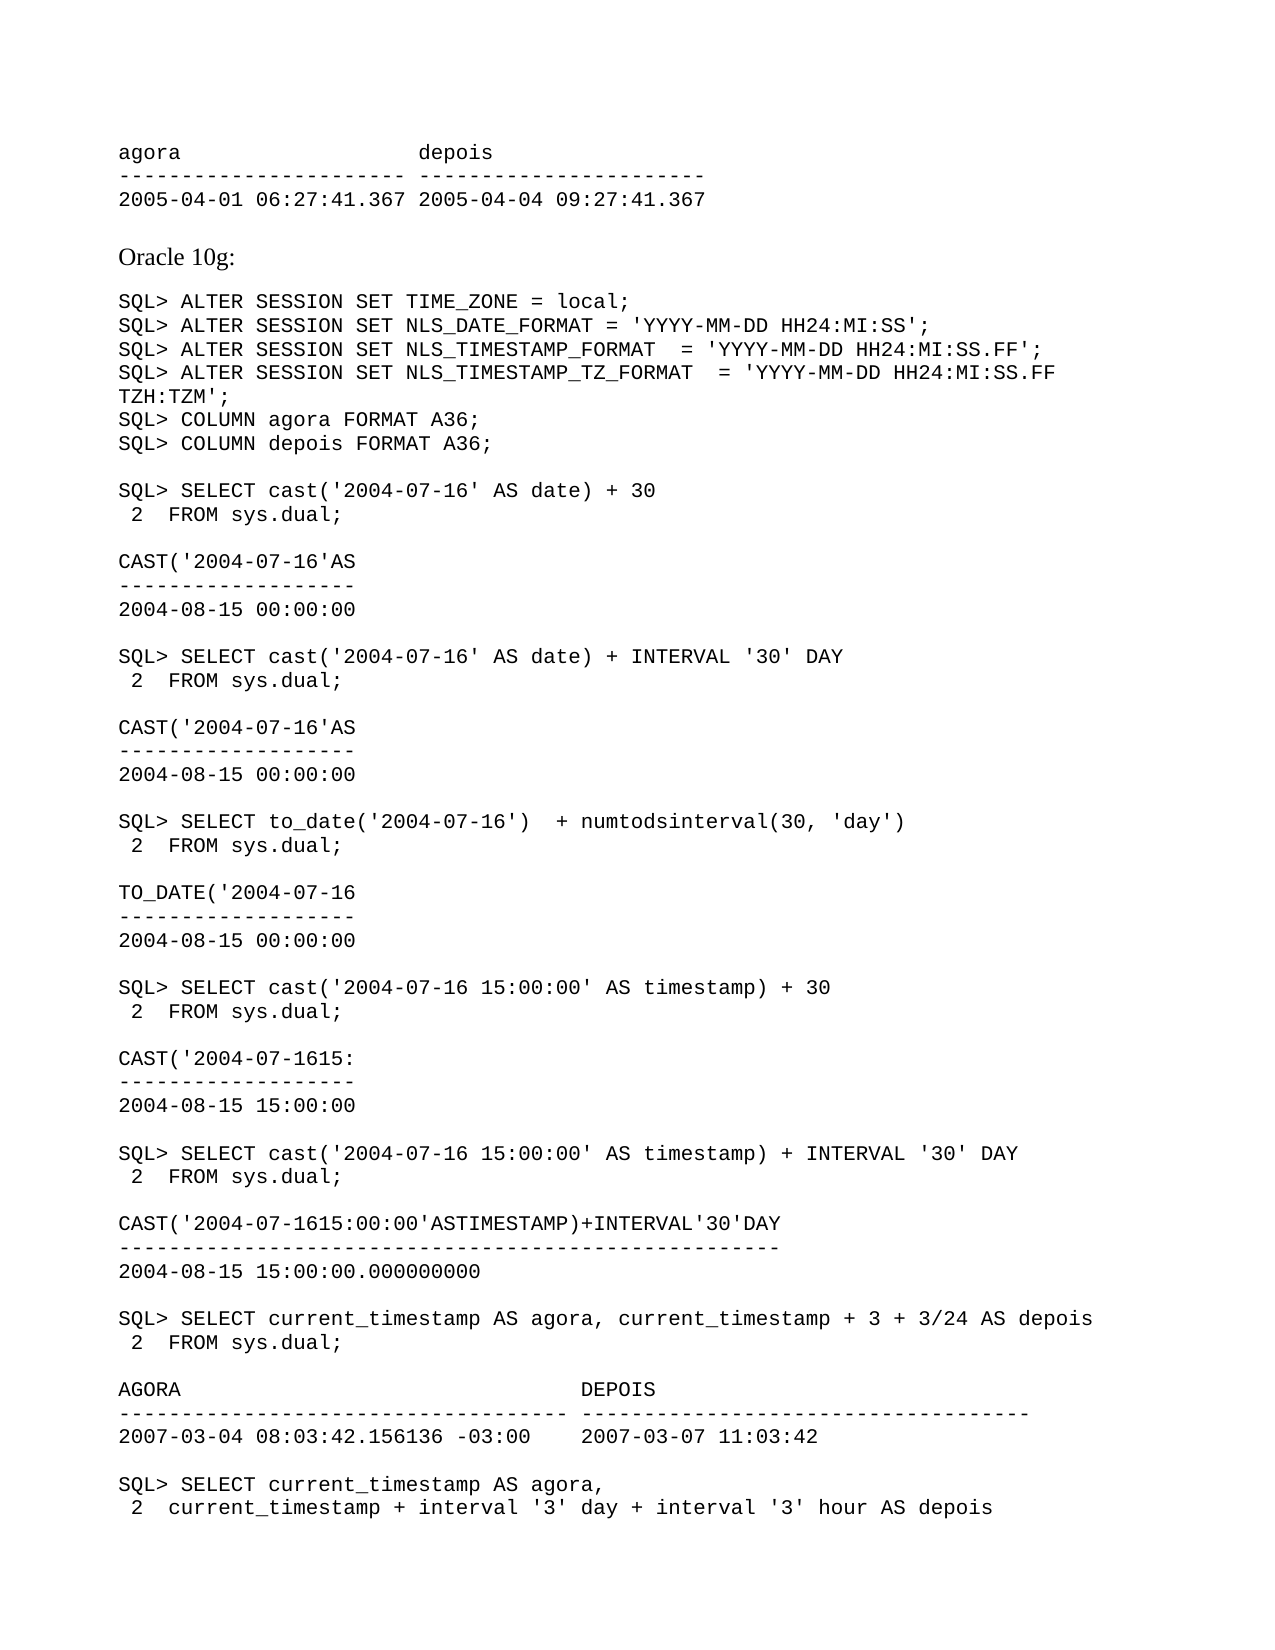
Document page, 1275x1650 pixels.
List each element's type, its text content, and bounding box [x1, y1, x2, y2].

text 2004-08-15 15:00:00 [118, 1095, 1157, 1119]
text SQL> ALTER SESSION SET NLS_DATE_FORMAT = 'YYYY-MM-DD HH24:MI:SS'; [118, 315, 1157, 338]
text SQL> SELECT cast('2004-07-16' AS date) + 30 [118, 480, 1157, 504]
text ------------------- [118, 1072, 1157, 1095]
text SQL> ALTER SESSION SET TIME_ZONE = local; [118, 291, 1157, 315]
text SQL> SELECT cast('2004-07-16 15:00:00' AS timestamp) + 30 [118, 977, 1157, 1001]
text 2005-04-01 06:27:41.367 2005-04-04 09:27:41.367 [118, 189, 1157, 213]
text ------------------------------------ ------------------------------------ [118, 1403, 1157, 1426]
text 2004-08-15 00:00:00 [118, 764, 1157, 788]
text SQL> COLUMN depois FORMAT A36; [118, 433, 1157, 457]
text 2 FROM sys.dual; [118, 1001, 1157, 1024]
text 2004-08-15 15:00:00.000000000 [118, 1261, 1157, 1284]
text CAST('2004-07-1615:00:00'ASTIMESTAMP)+INTERVAL'30'DAY [118, 1213, 1157, 1237]
text 2 FROM sys.dual; [118, 1332, 1157, 1355]
text ------------------- [118, 575, 1157, 599]
text SQL> SELECT current_timestamp AS agora, current_timestamp + 3 + 3/24 AS depois [118, 1308, 1157, 1332]
text SQL> SELECT current_timestamp AS agora, [118, 1473, 1157, 1497]
text Oracle 10g: [118, 242, 1157, 271]
text ----------------------------------------------------- [118, 1237, 1157, 1261]
text 2 current_timestamp + interval '3' day + interval '3' hour AS depois [118, 1497, 1157, 1521]
text 2 FROM sys.dual; [118, 1166, 1157, 1190]
text ------------------- [118, 906, 1157, 930]
text CAST('2004-07-1615: [118, 1048, 1157, 1072]
text agora depois [118, 142, 1157, 165]
text 2 FROM sys.dual; [118, 669, 1157, 693]
text CAST('2004-07-16'AS [118, 717, 1157, 741]
text SQL> ALTER SESSION SET NLS_TIMESTAMP_TZ_FORMAT = 'YYYY-MM-DD HH24:MI:SS.FF TZH:TZM'; [118, 362, 1157, 409]
text AGORA DEPOIS [118, 1379, 1157, 1403]
text 2 FROM sys.dual; [118, 835, 1157, 859]
text 2007-03-04 08:03:42.156136 -03:00 2007-03-07 11:03:42 [118, 1426, 1157, 1450]
text SQL> SELECT to_date('2004-07-16') + numtodsinterval(30, 'day') [118, 811, 1157, 835]
text TO_DATE('2004-07-16 [118, 882, 1157, 906]
text ----------------------- ----------------------- [118, 165, 1157, 189]
text 2004-08-15 00:00:00 [118, 930, 1157, 953]
text SQL> COLUMN agora FORMAT A36; [118, 409, 1157, 433]
text SQL> SELECT cast('2004-07-16 15:00:00' AS timestamp) + INTERVAL '30' DAY [118, 1142, 1157, 1166]
text SQL> ALTER SESSION SET NLS_TIMESTAMP_FORMAT = 'YYYY-MM-DD HH24:MI:SS.FF'; [118, 338, 1157, 362]
text SQL> SELECT cast('2004-07-16' AS date) + INTERVAL '30' DAY [118, 646, 1157, 669]
text ------------------- [118, 741, 1157, 764]
text 2 FROM sys.dual; [118, 504, 1157, 528]
text 2004-08-15 00:00:00 [118, 599, 1157, 622]
text CAST('2004-07-16'AS [118, 551, 1157, 575]
